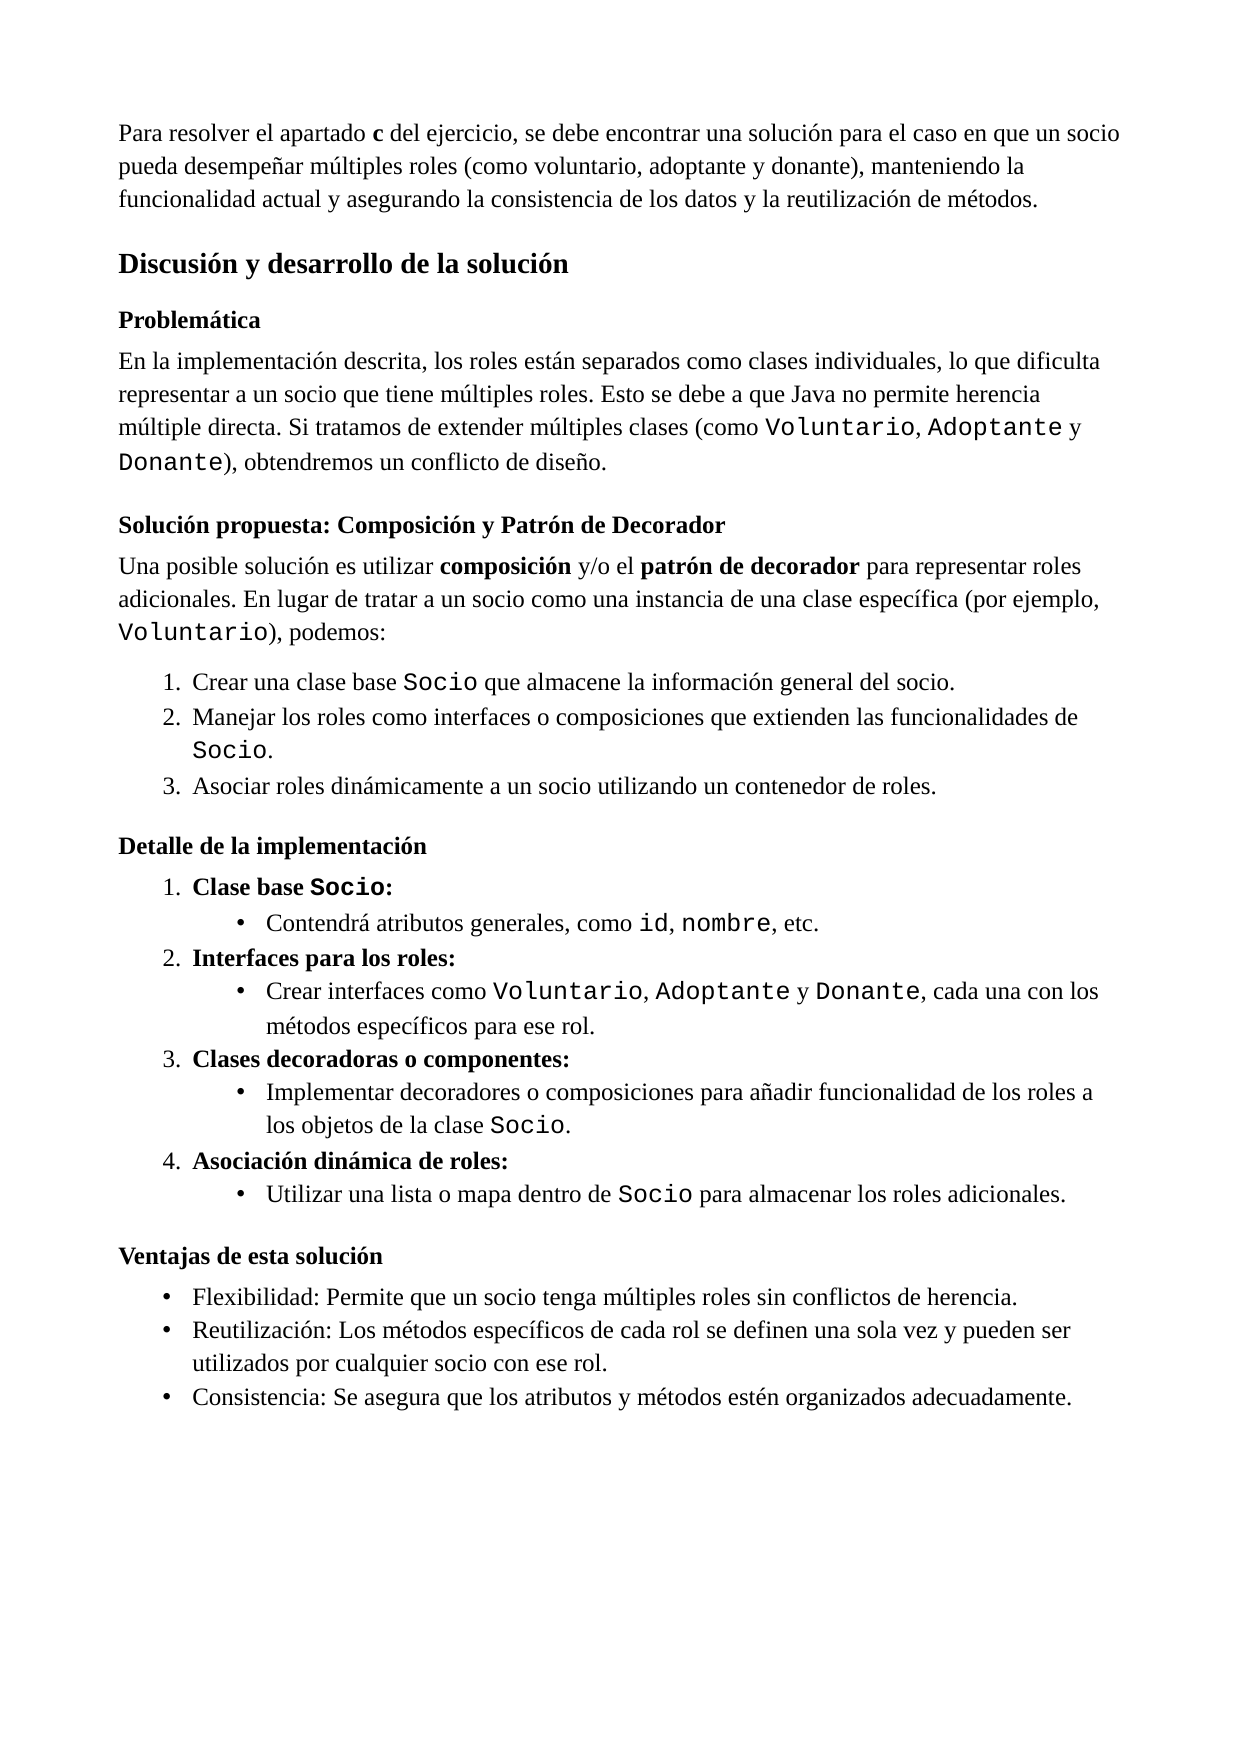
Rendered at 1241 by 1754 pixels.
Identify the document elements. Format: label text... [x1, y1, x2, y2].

subtitle Problemática [118, 305, 1122, 334]
list Clases decoradoras o componentes: [162, 1044, 1122, 1073]
list Flexibilidad: Permite que un socio tenga múltiples roles sin conflictos de herencia. [162, 1282, 1122, 1311]
subtitle Ventajas de esta solución [118, 1241, 1122, 1270]
list Manejar los roles como interfaces o composiciones que extienden las funcionalidades de Socio. [162, 702, 1122, 766]
list Contendrá atributos generales, como id, nombre, etc. [236, 908, 1122, 938]
subtitle Detalle de la implementación [118, 831, 1122, 860]
list Crear una clase base Socio que almacene la información general del socio. [162, 667, 1122, 698]
list Asociación dinámica de roles: [162, 1146, 1122, 1174]
subtitle Discusión y desarrollo de la solución [118, 246, 1122, 280]
text Una posible solución es utilizar composición y/o el patrón de decorador para representar roles adicionales. En lugar de tratar a un socio como una instancia de una clase específica (por ejemplo, Voluntario), podemos: [118, 551, 1122, 648]
list Clase base Socio: [162, 872, 1122, 903]
list Utilizar una lista o mapa dentro de Socio para almacenar los roles adicionales. [236, 1179, 1122, 1209]
list Interfaces para los roles: [162, 943, 1122, 972]
list Implementar decoradores o composiciones para añadir funcionalidad de los roles a los objetos de la clase Socio. [236, 1077, 1122, 1141]
text En la implementación descrita, los roles están separados como clases individuales, lo que dificulta representar a un socio que tiene múltiples roles. Esto se debe a que Java no permite herencia múltiple directa. Si tratamos de extender múltiples clases (como Voluntario, Adoptante y Donante), obtendremos un conflicto de diseño. [118, 346, 1122, 478]
text Para resolver el apartado c del ejercicio, se debe encontrar una solución para el caso en que un socio pueda desempeñar múltiples roles (como voluntario, adoptante y donante), manteniendo la funcionalidad actual y asegurando la consistencia de los datos y la reutilización de métodos. [118, 118, 1122, 213]
subtitle Solución propuesta: Composición y Patrón de Decorador [118, 510, 1122, 538]
list Reutilización: Los métodos específicos de cada rol se definen una sola vez y pueden ser utilizados por cualquier socio con ese rol. [162, 1316, 1122, 1377]
list Crear interfaces como Voluntario, Adoptante y Donante, cada una con los métodos específicos para ese rol. [236, 976, 1122, 1040]
list Asociar roles dinámicamente a un socio utilizando un contenedor de roles. [162, 771, 1122, 800]
list Consistencia: Se asegura que los atributos y métodos estén organizados adecuadamente. [162, 1382, 1122, 1410]
